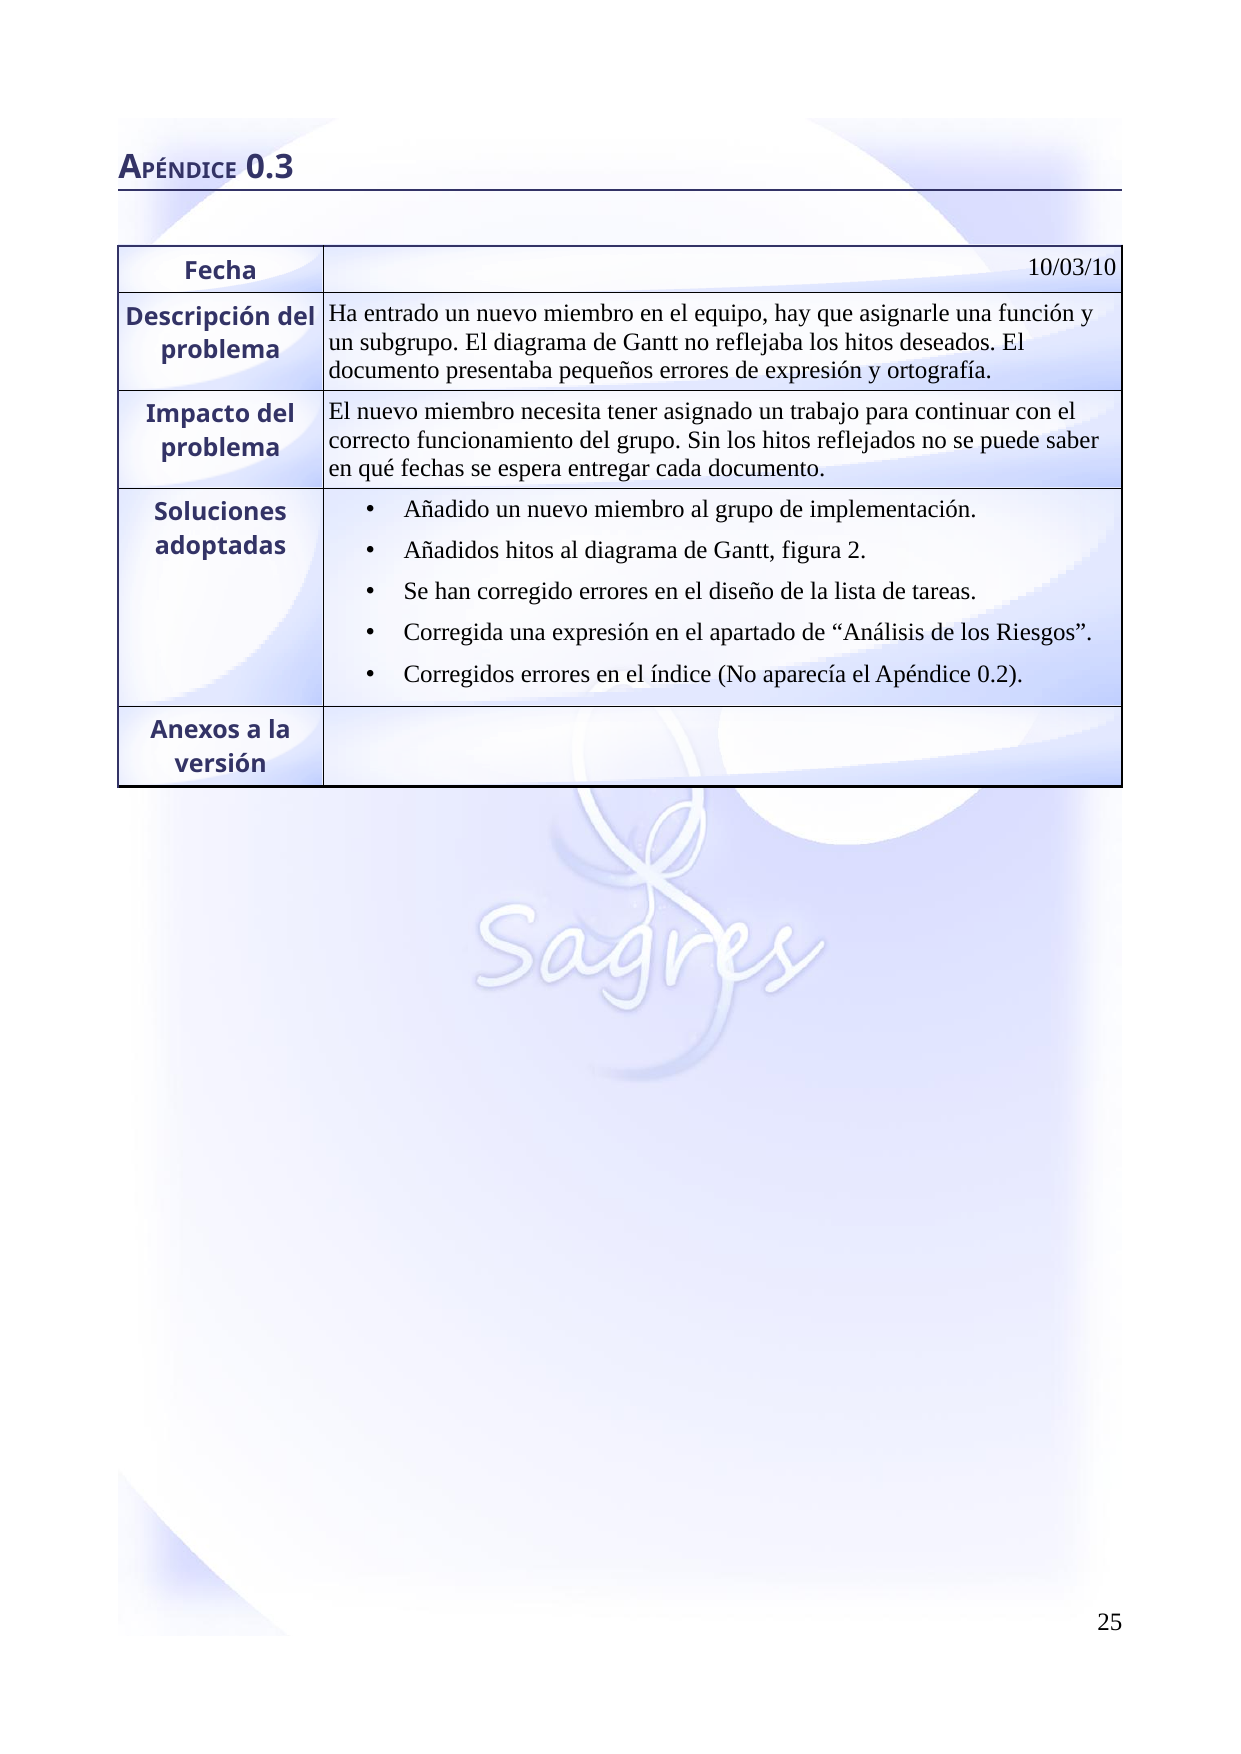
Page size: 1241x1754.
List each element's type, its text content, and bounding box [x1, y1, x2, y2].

subtitle Apéndice 0.3 [118, 143, 1122, 189]
picture [118, 191, 1122, 245]
table_header Fecha [119, 247, 323, 292]
table_cell Impacto del problema [119, 391, 323, 488]
picture [118, 788, 1122, 1636]
table_cell [324, 707, 1121, 785]
table_cell Anexos a la versión [119, 707, 323, 785]
table_cell Descripción del problema [119, 293, 323, 390]
table_cell Ha entrado un nuevo miembro en el equipo, hay que asignarle una función y un subgrupo. El diagrama de Gantt no reflejaba los hitos deseados. El documento presentaba pequeños errores de expresión y ortografía. [324, 293, 1121, 390]
table_cell Añadido un nuevo miembro al grupo de implementación. Añadidos hitos al diagrama de Gantt, figura 2. Se han corregido errores en el diseño de la lista de tareas. Corregida una expresión en el apartado de “Análisis de los Riesgos”. Corregidos errores en el índice (No aparecía el Apéndice 0.2). [324, 489, 1121, 706]
table_header 10/03/10 [324, 247, 1121, 292]
table_cell El nuevo miembro necesita tener asignado un trabajo para continuar con el correcto funcionamiento del grupo. Sin los hitos reflejados no se puede saber en qué fechas se espera entregar cada documento. [324, 391, 1121, 488]
table_cell Soluciones adoptadas [119, 489, 323, 706]
picture [118, 118, 1122, 143]
